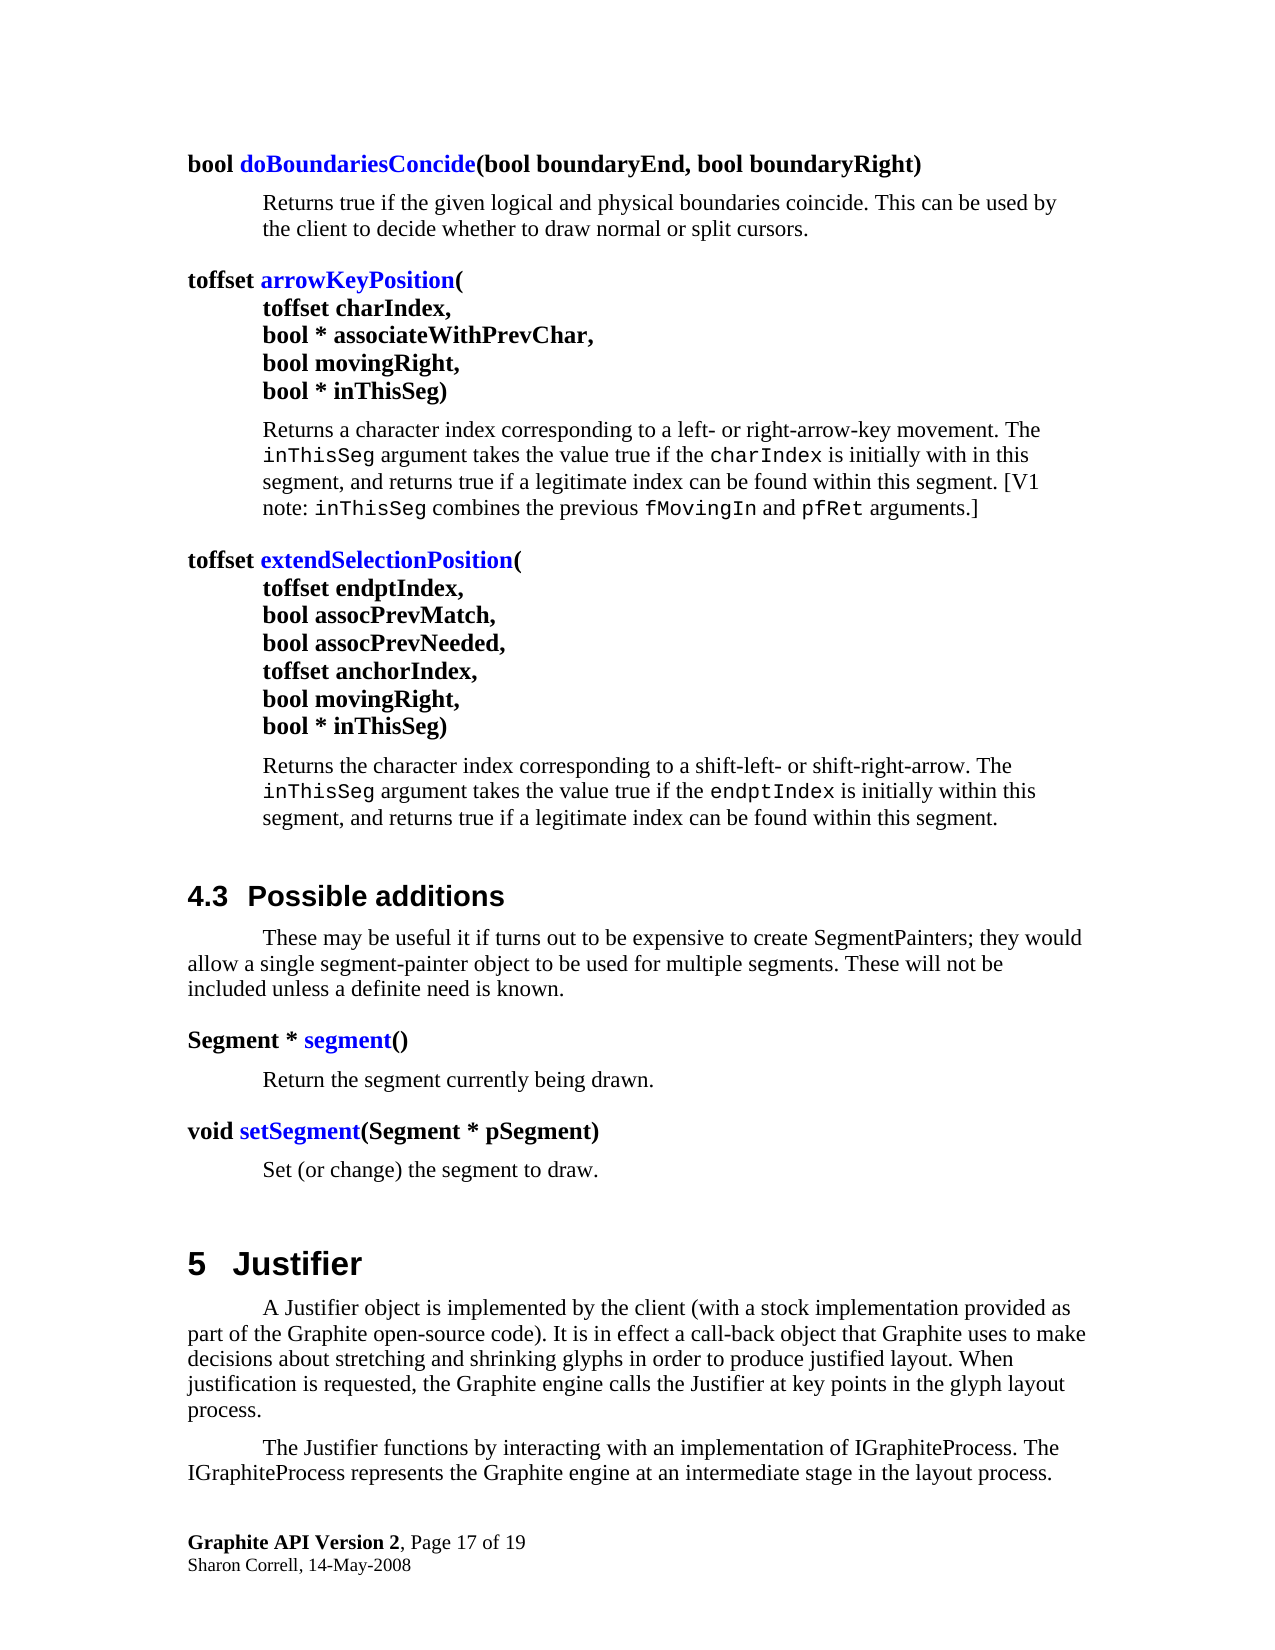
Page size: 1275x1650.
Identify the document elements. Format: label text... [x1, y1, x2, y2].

text Set (or change) the segment to draw. [262, 1157, 1087, 1183]
text Returns a character index corresponding to a left- or right-arrow-key movement. The inThisSeg argument takes the value true if the charIndex is initially with in this segment, and returns true if a legitimate index can be found within this segment. [V1 note: inThisSeg combines the previous fMovingIn and pfRet arguments.] [262, 417, 1087, 521]
text Returns true if the given logical and physical boundaries coincide. This can be used by the client to decide whether to draw normal or split cursors. [262, 190, 1087, 241]
subtitle Justifier [187, 1245, 1087, 1283]
text The Justifier functions by interacting with an implementation of IGraphiteProcess. The IGraphiteProcess represents the Graphite engine at an intermediate stage in the layout process. [187, 1435, 1087, 1486]
text Returns the character index corresponding to a shift-left- or shift-right-arrow. The inThisSeg argument takes the value true if the endptIndex is initially within this segment, and returns true if a legitimate index can be found within this segment. [262, 753, 1087, 830]
text void setSegment(Segment * pSegment) [187, 1117, 1087, 1145]
text Return the segment currently being drawn. [262, 1067, 1087, 1092]
text toffset extendSelectionPosition( toffset endptIndex, bool assocPrevMatch, bool assocPrevNeeded, toffset anchorIndex, bool movingRight, bool * inThisSeg) [187, 546, 1087, 740]
text These may be useful it if turns out to be expensive to create SegmentPainters; they would allow a single segment-painter object to be used for multiple segments. These will not be included unless a definite need is known. [187, 925, 1087, 1002]
text toffset arrowKeyPosition( toffset charIndex, bool * associateWithPrevChar, bool movingRight, bool * inThisSeg) [187, 266, 1087, 404]
subtitle Possible additions [187, 880, 1087, 913]
text bool doBoundariesConcide(bool boundaryEnd, bool boundaryRight) [187, 150, 1087, 178]
text Segment * segment() [187, 1027, 1087, 1054]
text A Justifier object is implemented by the client (with a stock implementation provided as part of the Graphite open-source code). It is in effect a call-back object that Graphite uses to make decisions about stretching and shrinking glyphs in order to produce justified layout. When justification is requested, the Graphite engine calls the Justifier at key points in the glyph layout process. [187, 1295, 1087, 1422]
